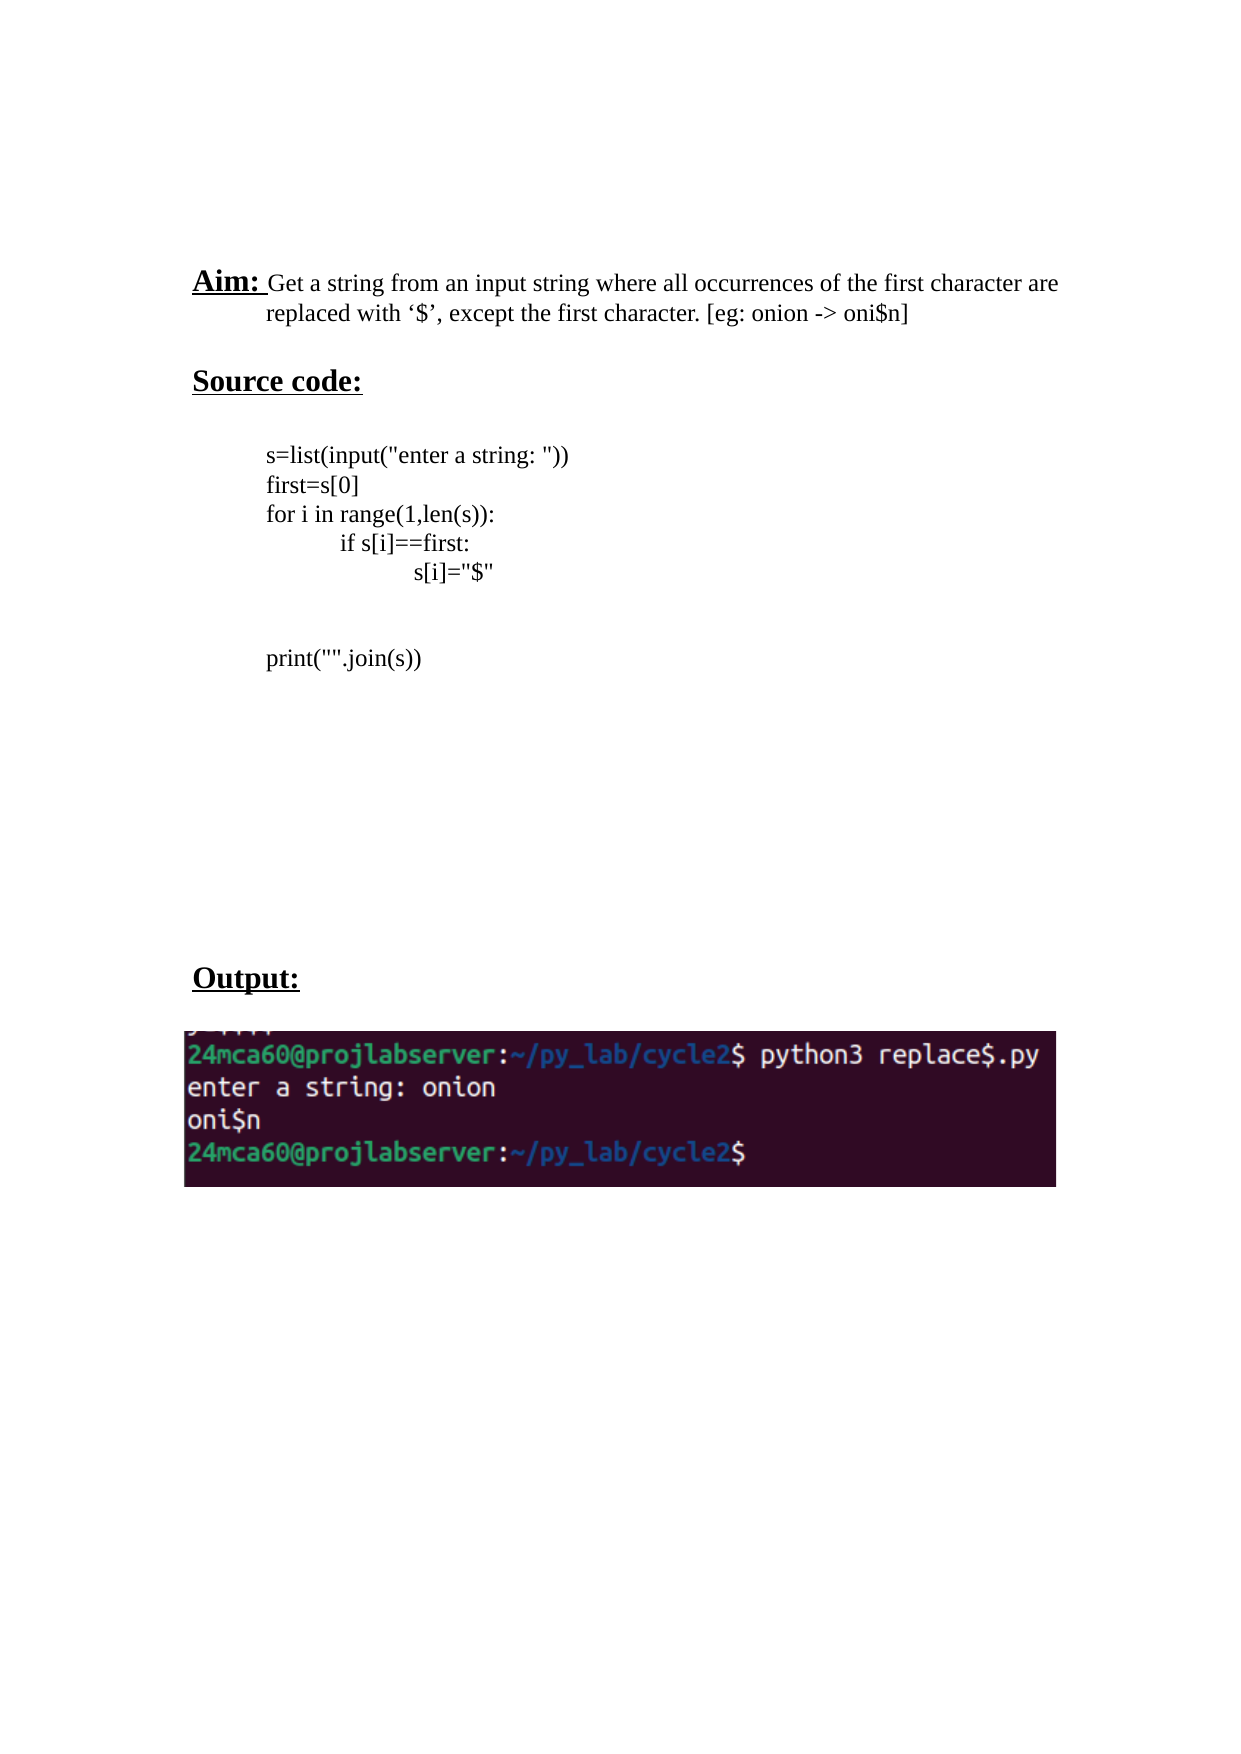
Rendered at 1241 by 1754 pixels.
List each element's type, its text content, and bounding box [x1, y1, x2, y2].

text if s[i]==first: [118, 528, 1122, 557]
text for i in range(1,len(s)): [118, 499, 1122, 528]
picture [183, 1031, 1057, 1187]
text s=list(input("enter a string: ")) [118, 434, 1122, 470]
text replaced with ‘$’, except the first character. [eg: onion -> oni$n] [118, 298, 1122, 327]
text s[i]="$" [118, 557, 1122, 585]
text first=s[0] [118, 470, 1122, 499]
text Source code: [118, 362, 1122, 398]
text Output: [118, 959, 1122, 995]
text print("".join(s)) [118, 643, 1122, 672]
text Aim: Get a string from an input string where all occurrences of the first character are [118, 262, 1122, 298]
